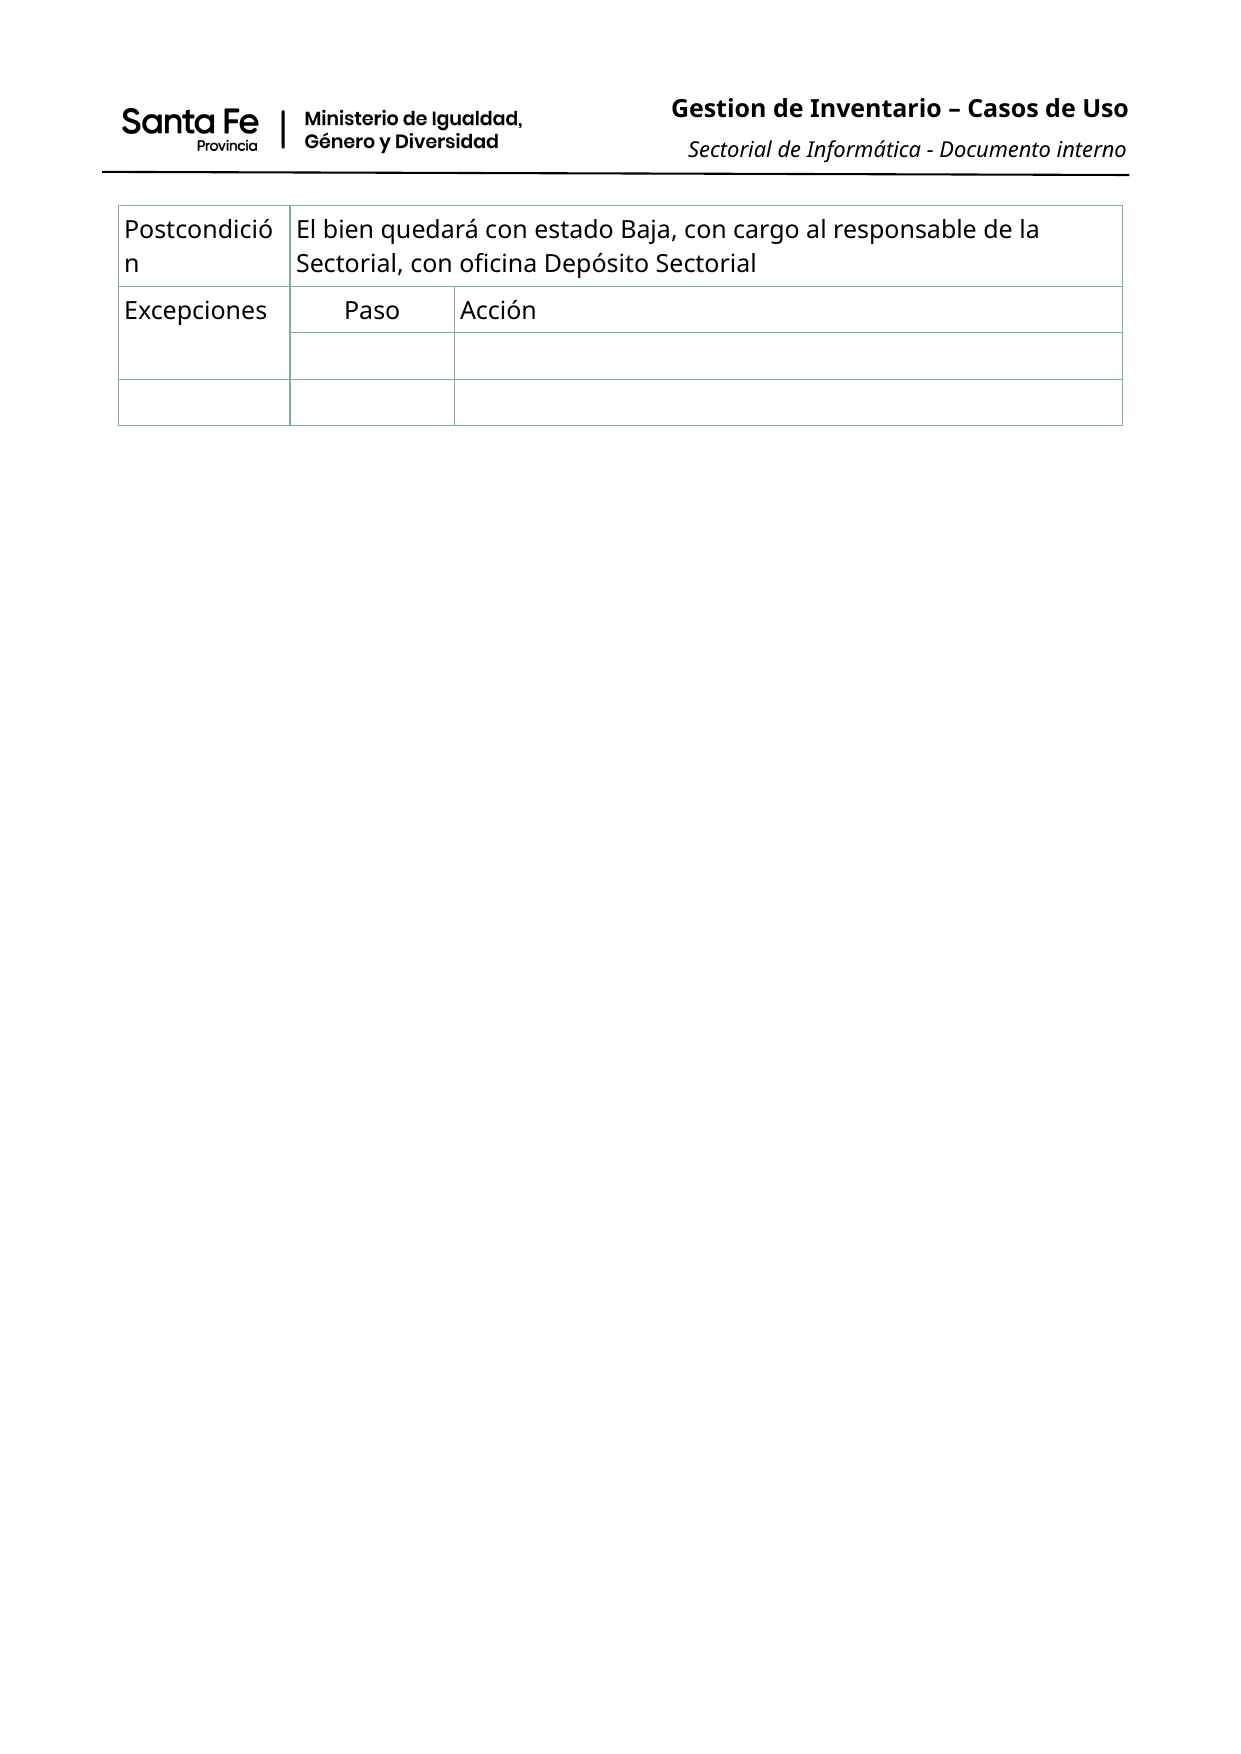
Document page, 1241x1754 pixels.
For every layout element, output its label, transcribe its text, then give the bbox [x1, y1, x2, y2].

table_cell Paso [291, 287, 454, 332]
table_cell El bien quedará con estado Baja, con cargo al responsable de la Sectorial, con oficina Depósito Sectorial [291, 206, 1122, 286]
table_cell [291, 333, 454, 379]
picture [102, 91, 550, 162]
table_cell [291, 380, 454, 425]
table_cell [119, 332, 289, 379]
table_cell [455, 380, 1122, 425]
table_cell Postcondición [119, 206, 289, 286]
table_cell [119, 380, 289, 425]
table_cell Acción [455, 287, 1122, 332]
table_cell [455, 333, 1122, 379]
table_cell Excepciones [119, 287, 289, 332]
